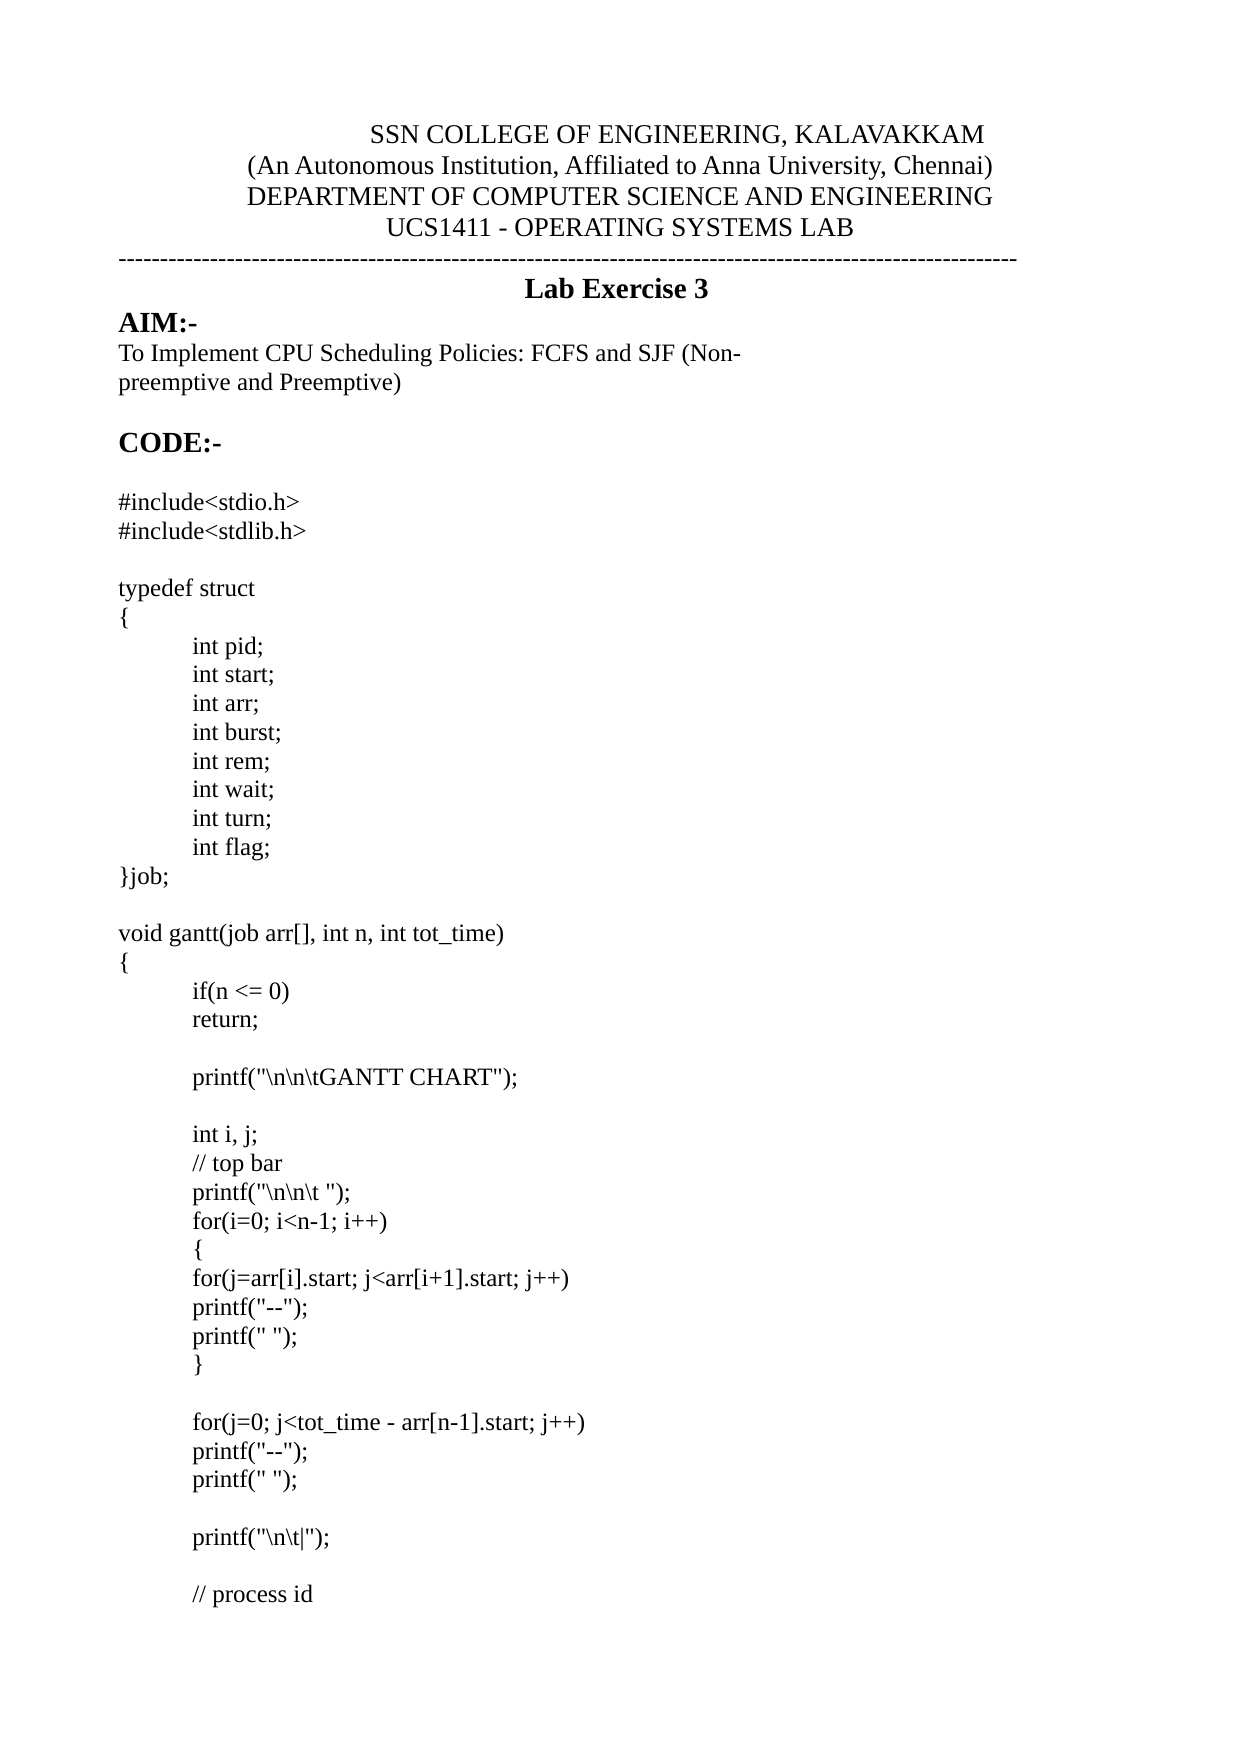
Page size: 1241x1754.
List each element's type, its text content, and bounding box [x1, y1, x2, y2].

text int i, j; [118, 1119, 1122, 1148]
text int wait; [118, 774, 1122, 803]
text int turn; [118, 803, 1122, 832]
text ------------------------------------------------------------------------------------------------------------ [118, 243, 1122, 271]
text printf("\n\t|"); [118, 1522, 1122, 1551]
text AIM:- [118, 305, 1122, 338]
text int flag; [118, 832, 1122, 861]
text printf(" "); [118, 1464, 1122, 1493]
text return; [118, 1004, 1122, 1033]
text printf("--"); [118, 1292, 1122, 1321]
text { [118, 602, 1122, 631]
text Lab Exercise 3 [118, 271, 1122, 305]
text { [118, 1234, 1122, 1263]
text int arr; [118, 688, 1122, 717]
text int rem; [118, 746, 1122, 774]
text SSN COLLEGE OF ENGINEERING, KALAVAKKAM [118, 118, 1122, 149]
text printf("--"); [118, 1436, 1122, 1464]
text printf("\n\n\t "); [118, 1177, 1122, 1206]
text To Implement CPU Scheduling Policies: FCFS and SJF (Non- [118, 338, 1122, 367]
text #include<stdlib.h> [118, 516, 1122, 544]
text #include<stdio.h> [118, 487, 1122, 516]
text int pid; [118, 631, 1122, 659]
text } [118, 1349, 1122, 1378]
text }job; [118, 861, 1122, 889]
text typedef struct [118, 573, 1122, 602]
text if(n <= 0) [118, 976, 1122, 1004]
text // process id [118, 1579, 1122, 1608]
text DEPARTMENT OF COMPUTER SCIENCE AND ENGINEERING [118, 180, 1122, 212]
text printf("\n\n\tGANTT CHART"); [118, 1062, 1122, 1091]
text preemptive and Preemptive) [118, 367, 1122, 396]
text for(j=0; j<tot_time - arr[n-1].start; j++) [118, 1407, 1122, 1436]
text int start; [118, 659, 1122, 688]
text int burst; [118, 717, 1122, 746]
text // top bar [118, 1148, 1122, 1177]
text void gantt(job arr[], int n, int tot_time) [118, 918, 1122, 947]
text for(i=0; i<n-1; i++) [118, 1206, 1122, 1234]
text CODE:- [118, 425, 1122, 458]
text { [118, 947, 1122, 976]
text UCS1411 - OPERATING SYSTEMS LAB [118, 212, 1122, 243]
text printf(" "); [118, 1321, 1122, 1349]
text for(j=arr[i].start; j<arr[i+1].start; j++) [118, 1263, 1122, 1292]
text (An Autonomous Institution, Affiliated to Anna University, Chennai) [118, 149, 1122, 180]
